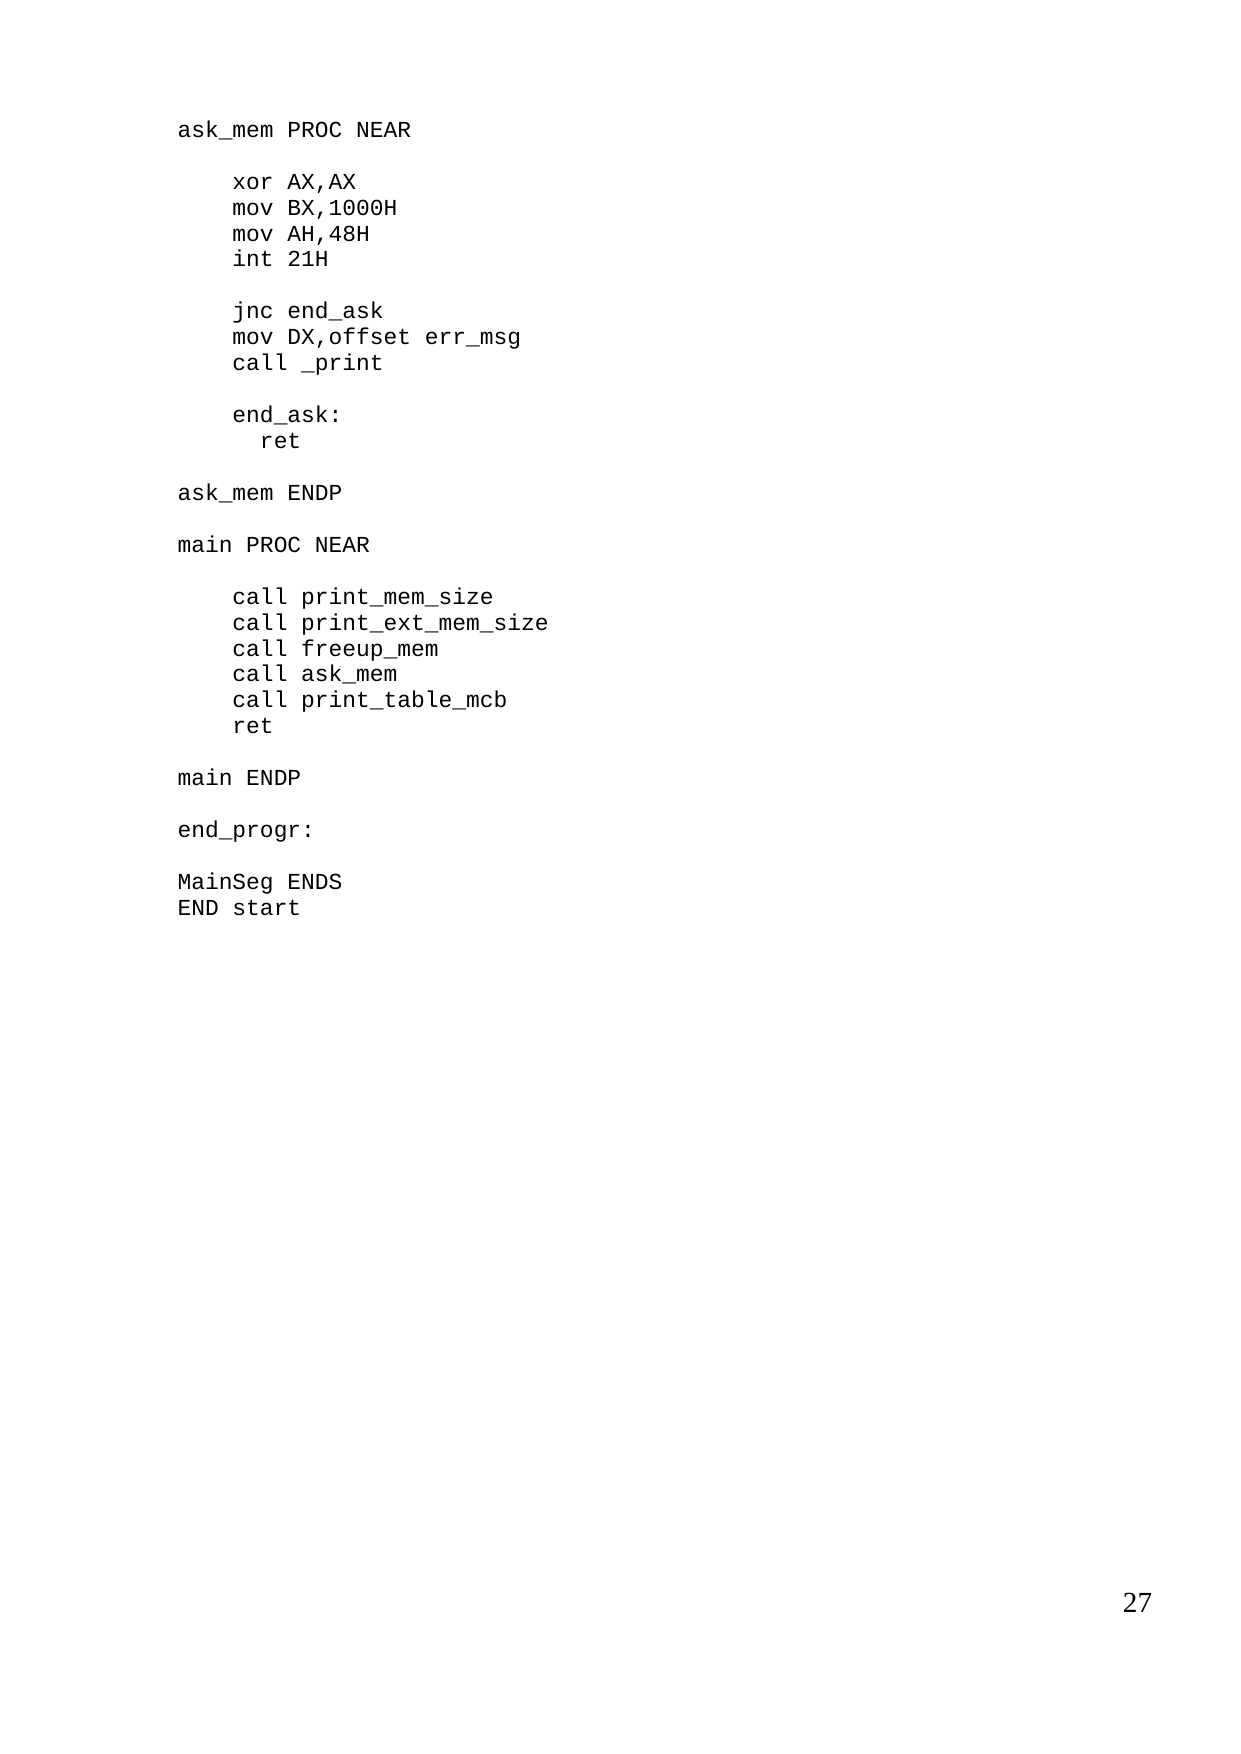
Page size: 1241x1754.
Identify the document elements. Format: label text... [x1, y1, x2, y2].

text jnc end_ask [177, 300, 1152, 326]
text call ask_mem [177, 663, 1152, 689]
text end_ask: [177, 403, 1152, 429]
text end_progr: [177, 818, 1152, 844]
text main ENDP [177, 767, 1152, 792]
text END start [177, 896, 1152, 922]
text call print_mem_size [177, 585, 1152, 611]
text mov DX,offset err_msg [177, 326, 1152, 352]
text call _print [177, 352, 1152, 377]
text ask_mem ENDP [177, 481, 1152, 507]
text MainSeg ENDS [177, 870, 1152, 896]
text call print_ext_mem_size [177, 611, 1152, 637]
text ret [177, 429, 1152, 455]
text call print_table_mcb [177, 689, 1152, 715]
text call freeup_mem [177, 637, 1152, 663]
text xor AX,AX [177, 170, 1152, 196]
text ask_mem PROC NEAR [177, 118, 1152, 144]
text mov AH,48H [177, 222, 1152, 248]
text ret [177, 715, 1152, 741]
text mov BX,1000H [177, 196, 1152, 222]
text main PROC NEAR [177, 533, 1152, 559]
text int 21H [177, 248, 1152, 274]
